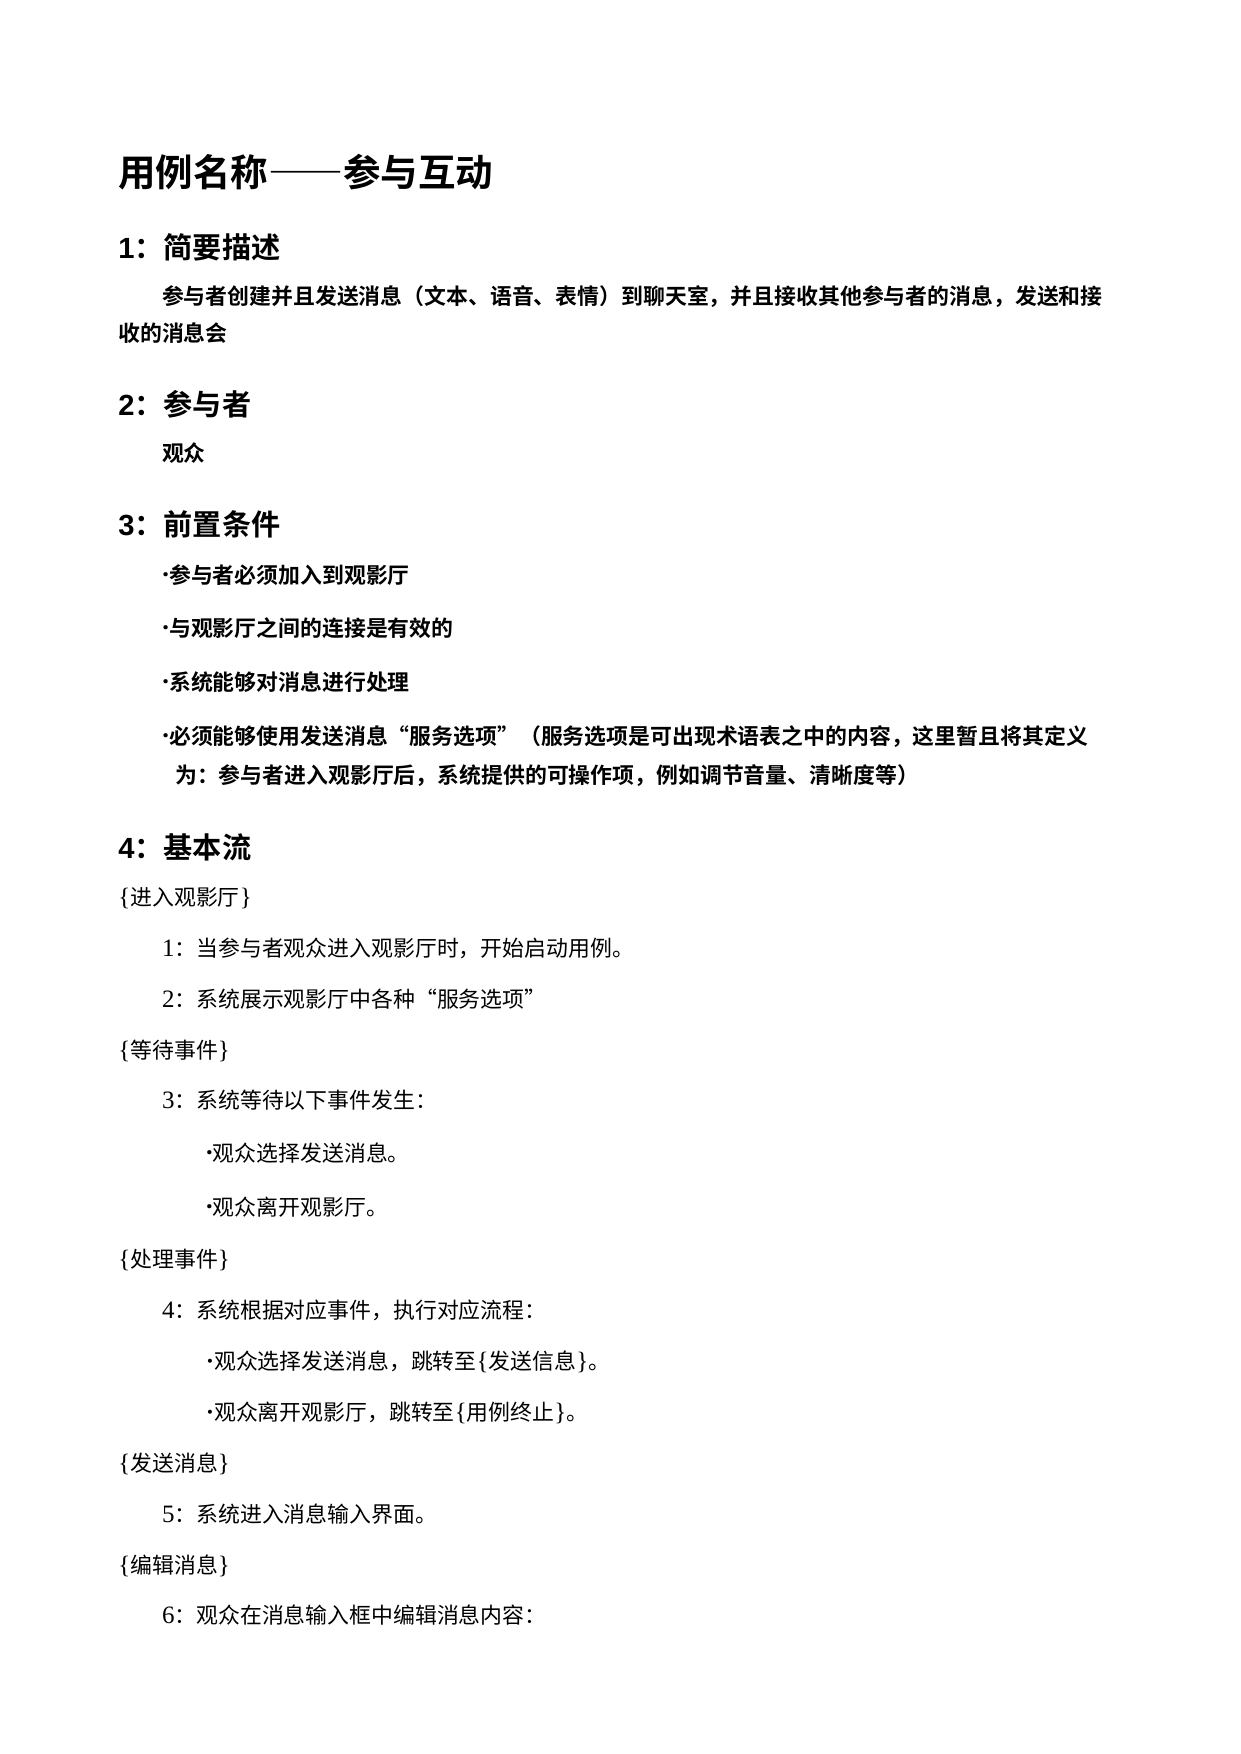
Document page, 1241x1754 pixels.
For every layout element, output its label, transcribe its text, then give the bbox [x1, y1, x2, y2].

text 观众 [118, 436, 1122, 468]
text {等待事件} [118, 1033, 1122, 1064]
text {发送消息} [118, 1446, 1122, 1477]
text 4：系统根据对应事件，执行对应流程： [118, 1293, 1122, 1324]
text 1：当参与者观众进入观影厅时，开始启动用例。 [118, 931, 1122, 962]
text 3：系统等待以下事件发生： [118, 1083, 1122, 1115]
subtitle 3：前置条件 [118, 501, 1122, 544]
text ·必须能够使用发送消息“服务选项”（服务选项是可出现术语表之中的内容，这里暂且将其定义 为：参与者进入观影厅后，系统提供的可操作项，例如调节音量、清晰度等） [118, 717, 1122, 791]
text 2：系统展示观影厅中各种“服务选项” [118, 982, 1122, 1013]
text ·与观影厅之间的连接是有效的 [118, 610, 1122, 644]
subtitle 1：简要描述 [118, 224, 1122, 267]
subtitle 4：基本流 [118, 825, 1122, 867]
text ·观众选择发送消息。 [118, 1134, 1122, 1168]
text 5：系统进入消息输入界面。 [118, 1497, 1122, 1528]
text 6：观众在消息输入框中编辑消息内容： [118, 1598, 1122, 1630]
text ·参与者必须加入到观影厅 [118, 556, 1122, 590]
text {进入观影厅} [118, 880, 1122, 911]
text {编辑消息} [118, 1548, 1122, 1579]
text ·观众选择发送消息，跳转至{发送信息}。 [118, 1344, 1122, 1376]
text ·系统能够对消息进行处理 [118, 664, 1122, 698]
text ·观众离开观影厅，跳转至{用例终止}。 [118, 1395, 1122, 1426]
subtitle 2：参与者 [118, 381, 1122, 423]
subtitle 用例名称——参与互动 [118, 143, 1122, 197]
text ·观众离开观影厅。 [118, 1188, 1122, 1222]
text {处理事件} [118, 1242, 1122, 1274]
text 参与者创建并且发送消息（文本、语音、表情）到聊天室，并且接收其他参与者的消息，发送和接收的消息会 [118, 279, 1122, 347]
